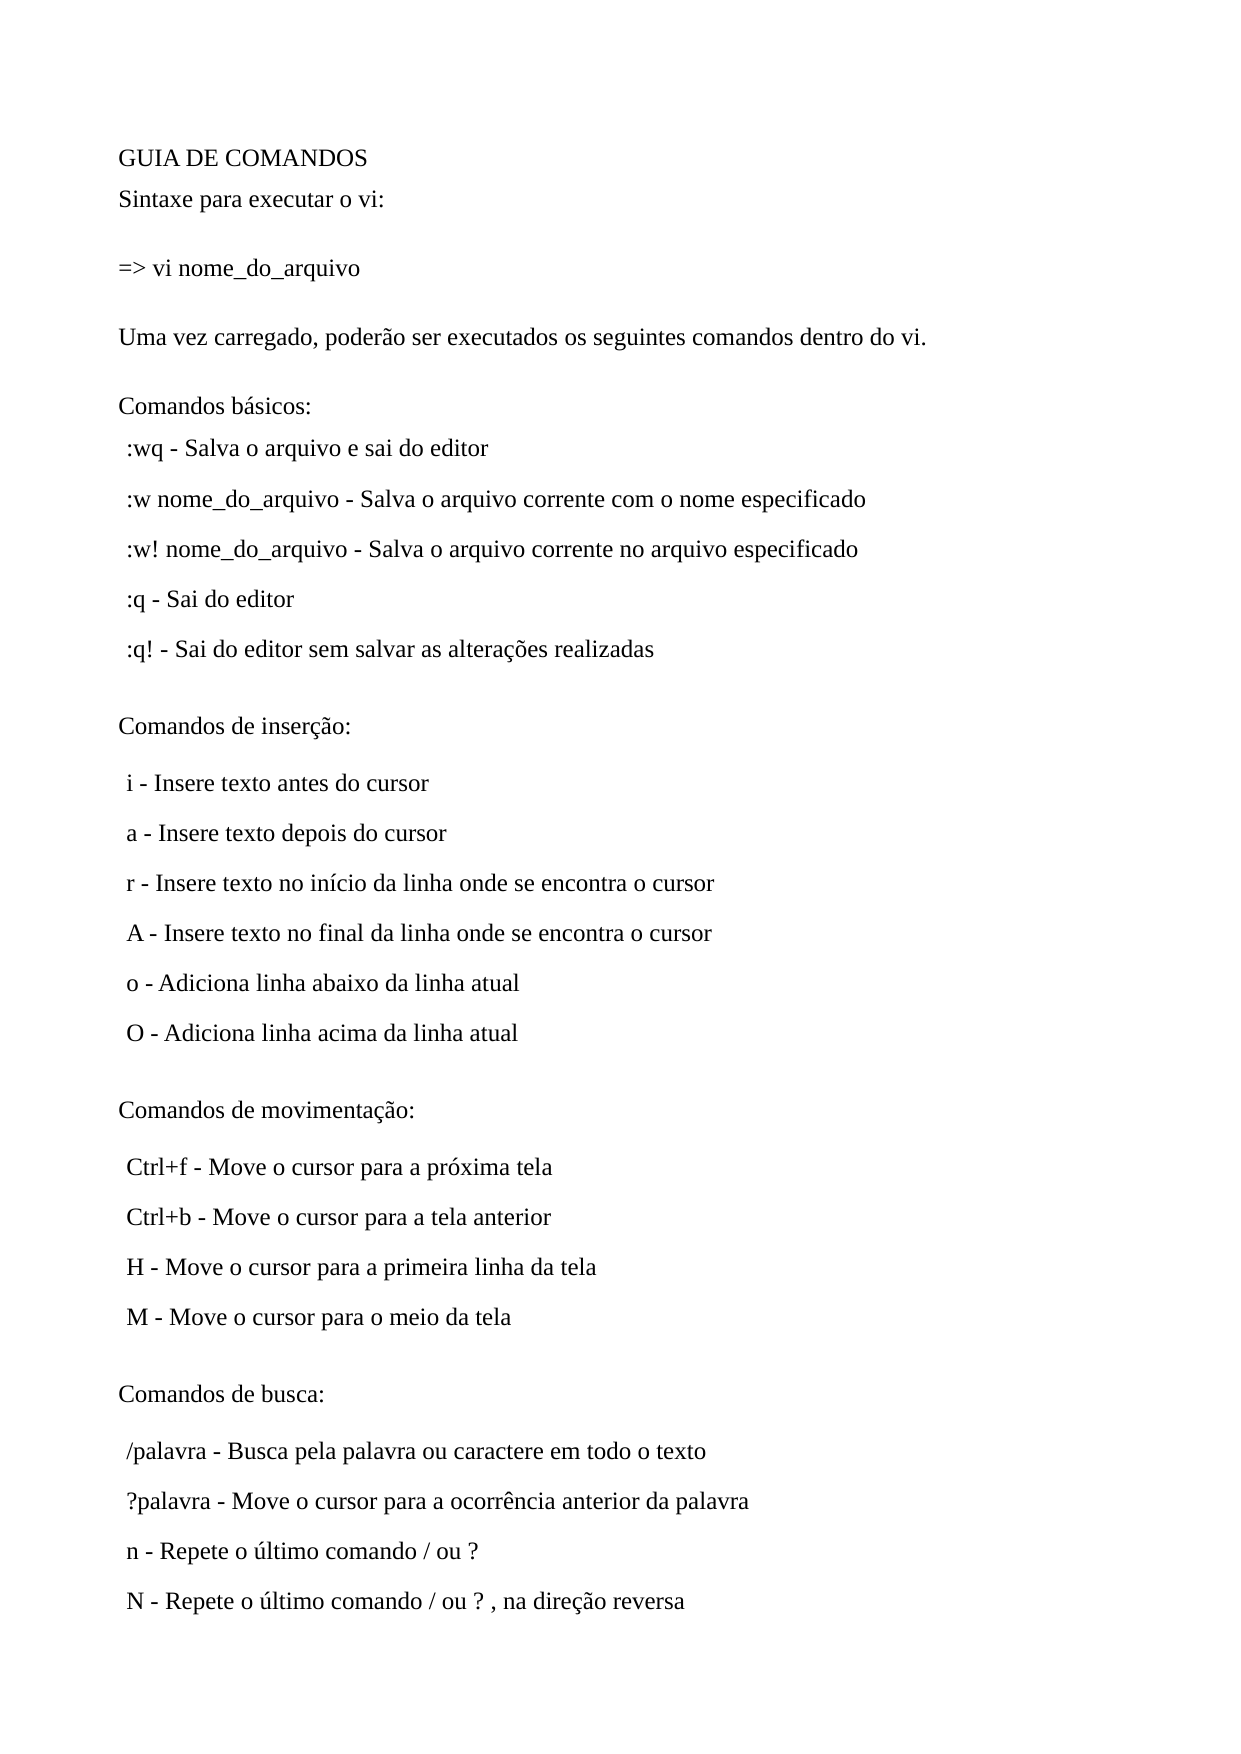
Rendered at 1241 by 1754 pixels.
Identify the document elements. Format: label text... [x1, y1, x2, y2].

text Sintaxe para executar o vi: [118, 184, 1122, 248]
list i - Insere texto antes do cursor [118, 768, 1114, 796]
list :w! nome_do_arquivo - Salva o arquivo corrente no arquivo especificado [118, 534, 1114, 562]
list o - Adiciona linha abaixo da linha atual [118, 968, 1114, 997]
list :q - Sai do editor [118, 584, 1114, 613]
list Ctrl+b - Move o cursor para a tela anterior [118, 1202, 1114, 1231]
list :q! - Sai do editor sem salvar as alterações realizadas [118, 634, 1114, 663]
list O - Adiciona linha acima da linha atual [118, 1018, 1114, 1047]
text Comandos de inserção: [118, 676, 1122, 739]
subtitle GUIA DE COMANDOS [118, 143, 1122, 172]
text Comandos de busca: [118, 1344, 1122, 1408]
list N - Repete o último comando / ou ? , na direção reversa [118, 1586, 1114, 1615]
list a - Insere texto depois do cursor [118, 818, 1114, 846]
list r - Insere texto no início da linha onde se encontra o cursor [118, 868, 1114, 897]
list n - Repete o último comando / ou ? [118, 1536, 1114, 1565]
list /palavra - Busca pela palavra ou caractere em todo o texto [118, 1436, 1114, 1464]
text => vi nome_do_arquivo Uma vez carregado, poderão ser executados os seguintes comandos dentro do vi. Comandos básicos: [118, 253, 1122, 420]
list H - Move o cursor para a primeira linha da tela [118, 1252, 1114, 1281]
text Comandos de movimentação: [118, 1060, 1122, 1124]
list :wq - Salva o arquivo e sai do editor [118, 433, 1114, 462]
list Ctrl+f - Move o cursor para a próxima tela [118, 1152, 1114, 1181]
list :w nome_do_arquivo - Salva o arquivo corrente com o nome especificado [118, 484, 1114, 512]
list M - Move o cursor para o meio da tela [118, 1302, 1114, 1331]
list ?palavra - Move o cursor para a ocorrência anterior da palavra [118, 1486, 1114, 1514]
list A - Insere texto no final da linha onde se encontra o cursor [118, 918, 1114, 947]
